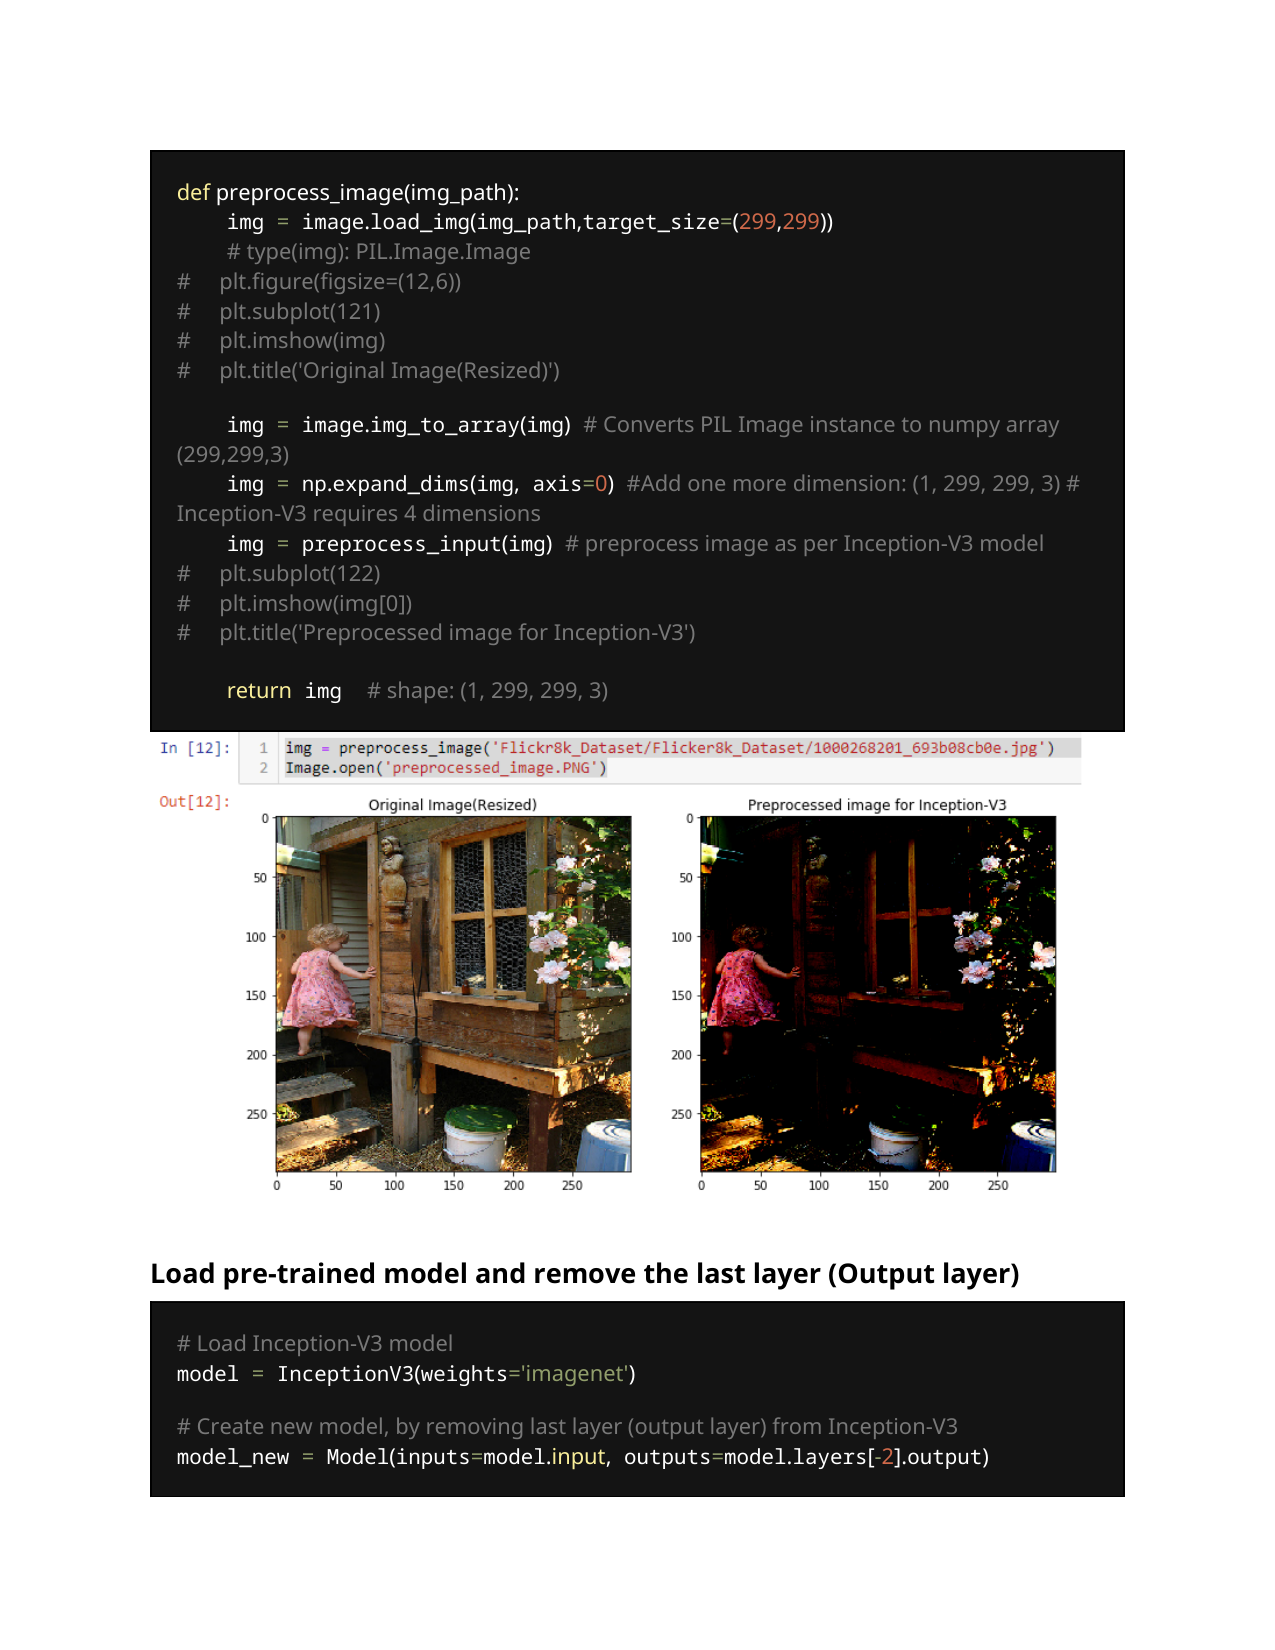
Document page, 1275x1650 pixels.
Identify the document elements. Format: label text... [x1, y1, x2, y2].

text # plt.title('Original Image(Resized)') [152, 329, 1123, 358]
text img = image.load_img(img_path,target_size=(299,299)) [152, 180, 1123, 209]
text # Create new model, by removing last layer (output layer) from Inception-V3 [152, 1385, 1123, 1414]
text # plt.subplot(121) [152, 269, 1123, 299]
subtitle Load pre-trained model and remove the last layer (Output layer) [150, 1254, 1125, 1291]
text img = image.img_to_array(img) # Converts PIL Image instance to numpy array (299,299,3) [152, 382, 1123, 442]
text # plt.subplot(122) [152, 531, 1123, 561]
text # plt.title('Preprocessed image for Inception-V3') [152, 591, 1123, 621]
text model_new = Model(inputs=model.input, outputs=model.layers[-2].output) [152, 1414, 1123, 1496]
text # plt.imshow(img) [152, 299, 1123, 329]
text img = preprocess_input(img) # preprocess image as per Inception-V3 model [152, 501, 1123, 531]
text # plt.figure(figsize=(12,6)) [152, 239, 1123, 269]
text # Load Inception-V3 model [152, 1303, 1123, 1331]
text # plt.imshow(img[0]) [152, 561, 1123, 591]
text img = np.expand_dims(img, axis=0) #Add one more dimension: (1, 299, 299, 3) # Inception-V3 requires 4 dimensions [152, 442, 1123, 501]
text # type(img): PIL.Image.Image [152, 209, 1123, 239]
text def preprocess_image(img_path): [152, 152, 1123, 180]
text return img # shape: (1, 299, 299, 3) [152, 649, 1123, 730]
text model = InceptionV3(weights='imagenet') [152, 1331, 1123, 1361]
